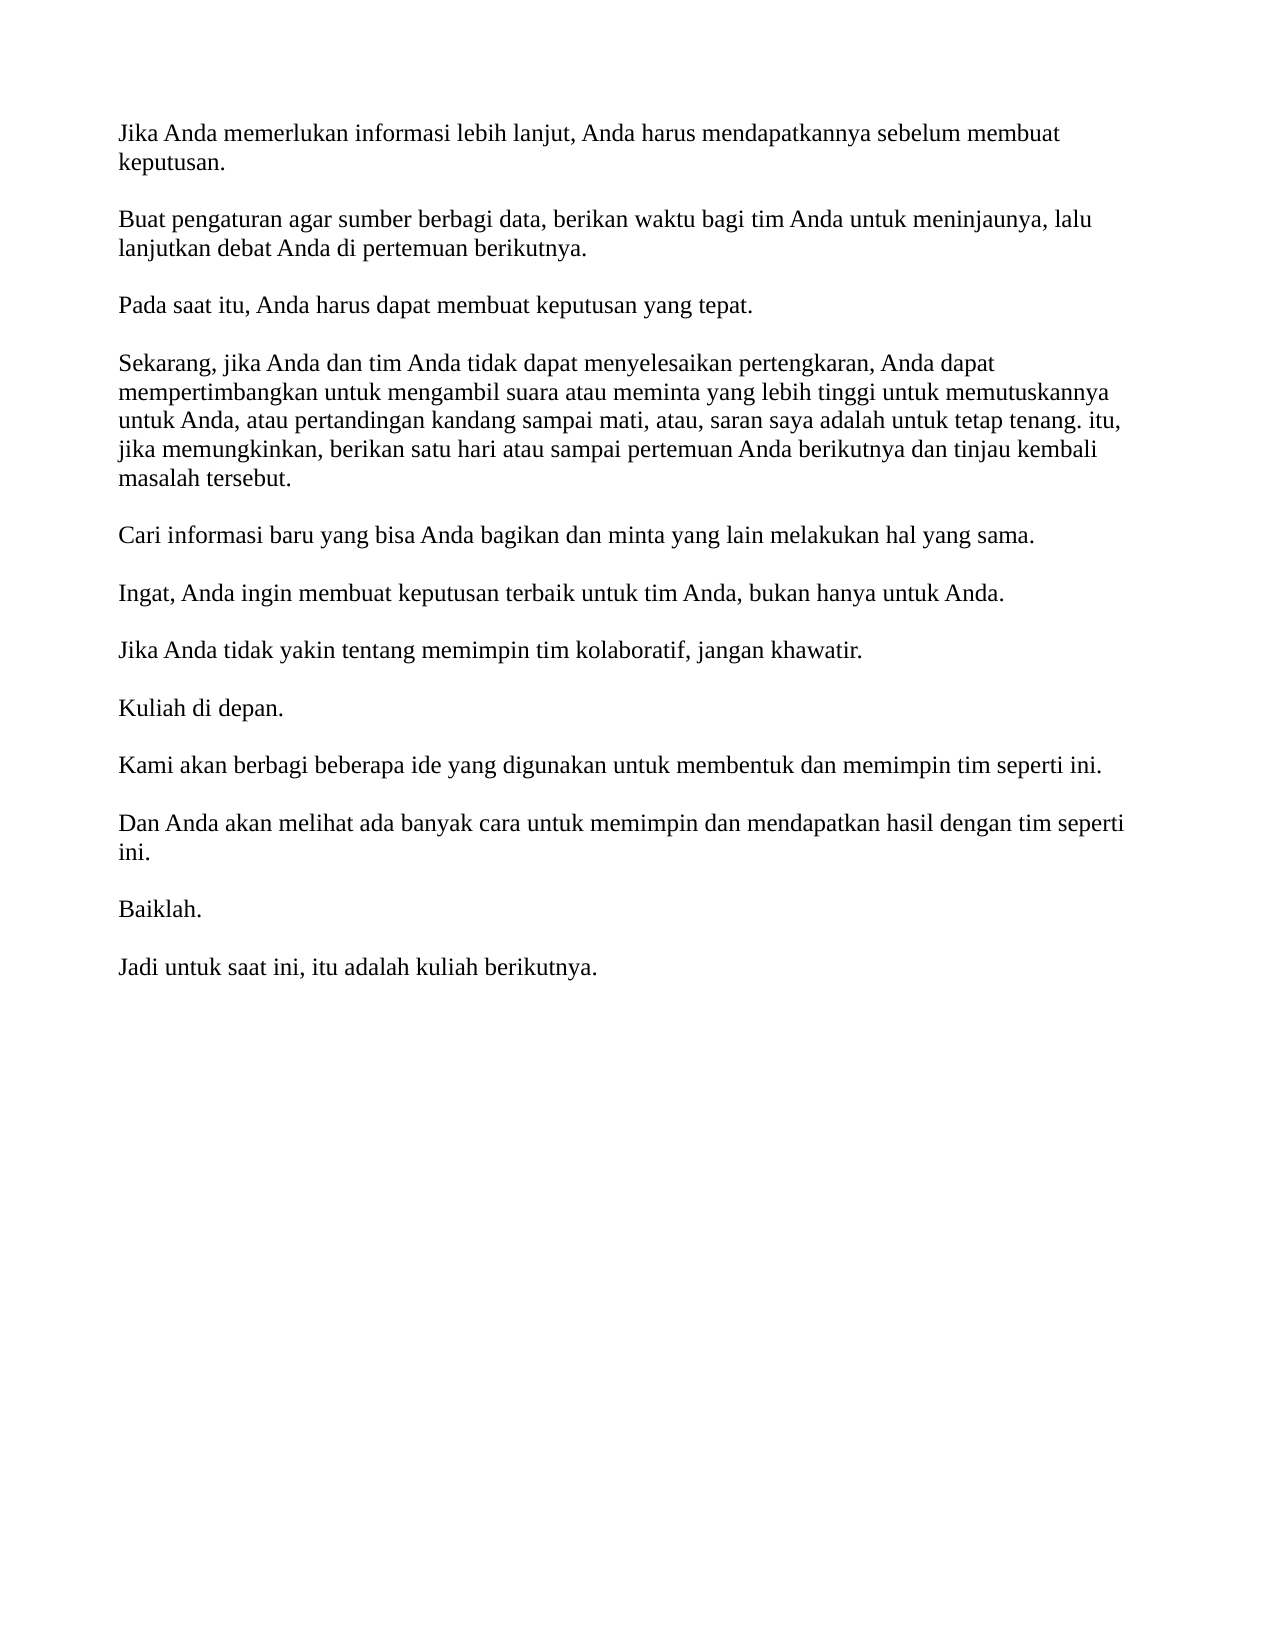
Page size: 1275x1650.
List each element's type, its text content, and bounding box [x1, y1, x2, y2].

text Kami akan berbagi beberapa ide yang digunakan untuk membentuk dan memimpin tim seperti ini. [118, 751, 1157, 779]
text Baiklah. [118, 894, 1157, 923]
text Jadi untuk saat ini, itu adalah kuliah berikutnya. [118, 952, 1157, 981]
text Buat pengaturan agar sumber berbagi data, berikan waktu bagi tim Anda untuk meninjaunya, lalu lanjutkan debat Anda di pertemuan berikutnya. [118, 204, 1157, 262]
text Pada saat itu, Anda harus dapat membuat keputusan yang tepat. [118, 291, 1157, 319]
text Jika Anda tidak yakin tentang memimpin tim kolaboratif, jangan khawatir. [118, 636, 1157, 664]
text Ingat, Anda ingin membuat keputusan terbaik untuk tim Anda, bukan hanya untuk Anda. [118, 578, 1157, 607]
text Dan Anda akan melihat ada banyak cara untuk memimpin dan mendapatkan hasil dengan tim seperti ini. [118, 808, 1157, 866]
text Jika Anda memerlukan informasi lebih lanjut, Anda harus mendapatkannya sebelum membuat keputusan. [118, 118, 1157, 176]
text Sekarang, jika Anda dan tim Anda tidak dapat menyelesaikan pertengkaran, Anda dapat mempertimbangkan untuk mengambil suara atau meminta yang lebih tinggi untuk memutuskannya untuk Anda, atau pertandingan kandang sampai mati, atau, saran saya adalah untuk tetap tenang. itu, jika memungkinkan, berikan satu hari atau sampai pertemuan Anda berikutnya dan tinjau kembali masalah tersebut. [118, 348, 1157, 492]
text Cari informasi baru yang bisa Anda bagikan dan minta yang lain melakukan hal yang sama. [118, 521, 1157, 549]
text Kuliah di depan. [118, 693, 1157, 722]
